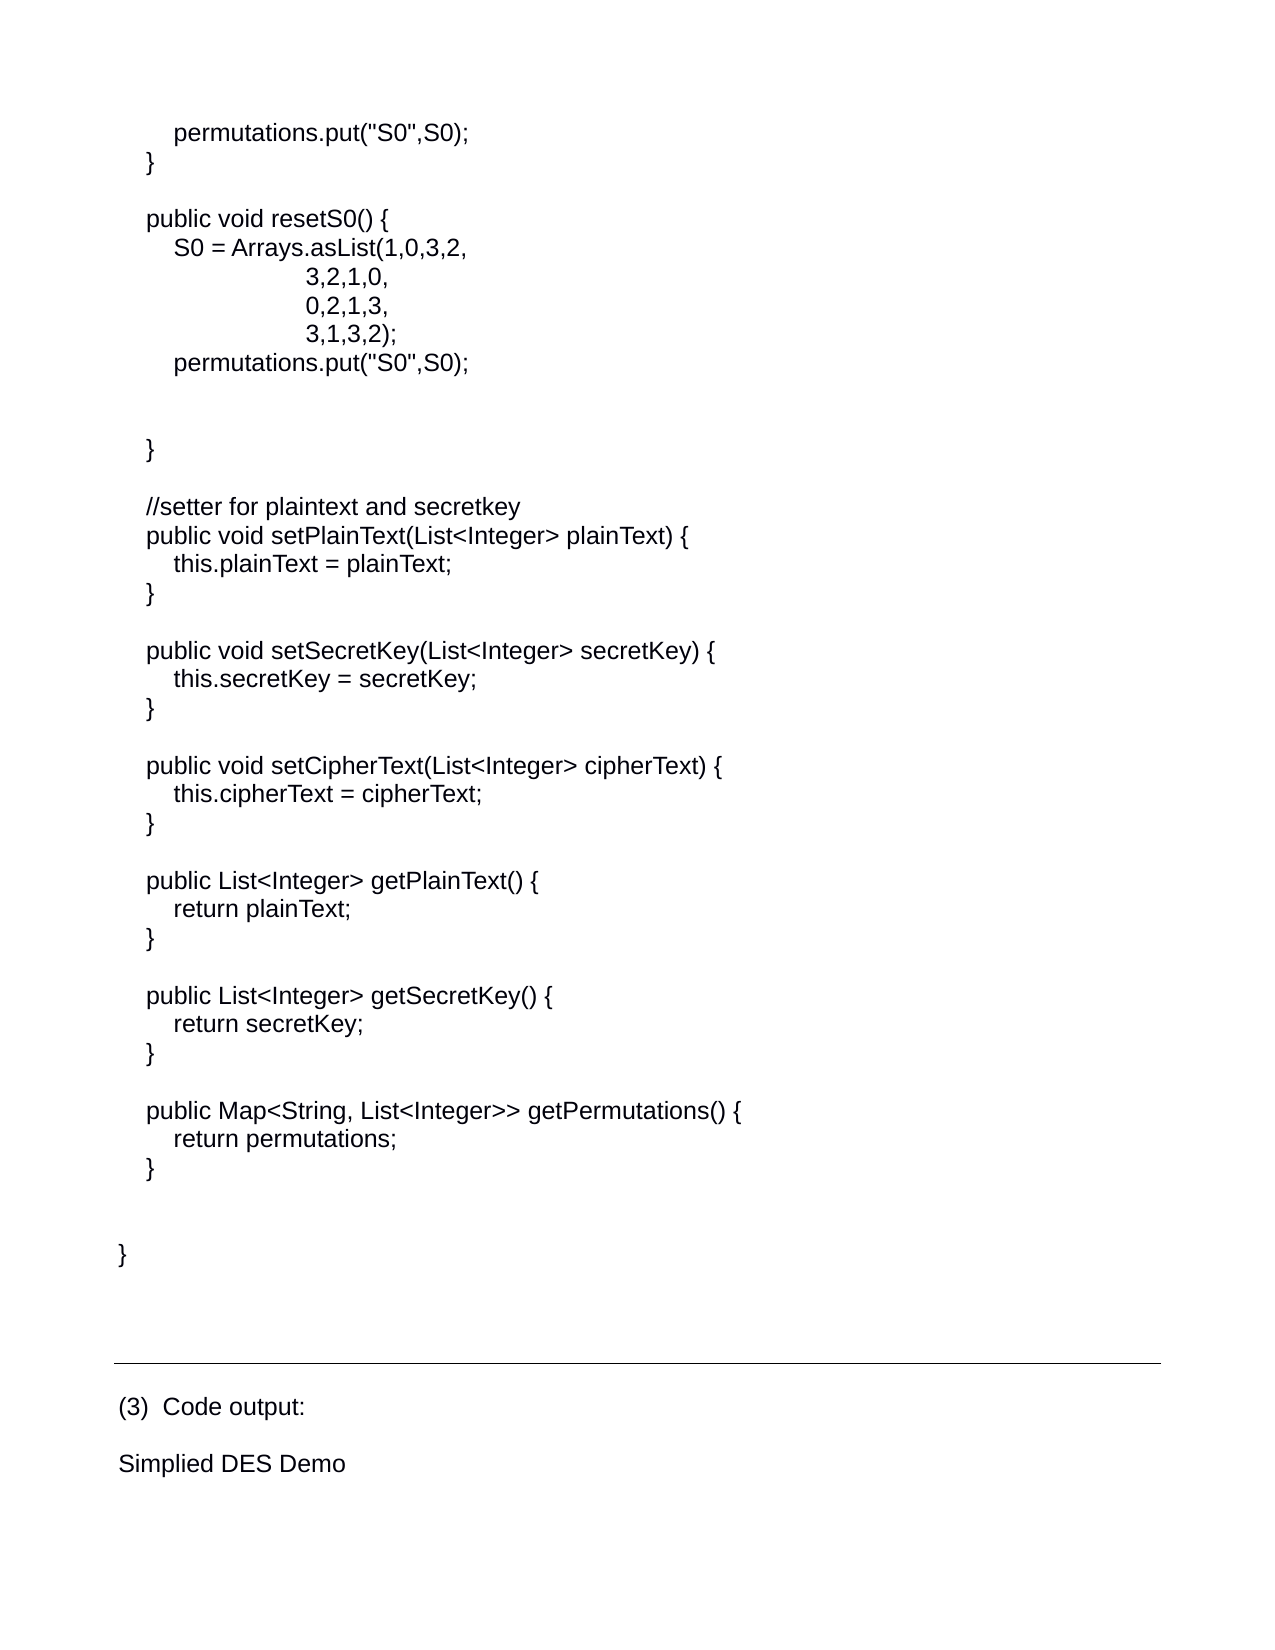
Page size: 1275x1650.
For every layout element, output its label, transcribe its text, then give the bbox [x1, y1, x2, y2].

text permutations.put("S0",S0); [118, 348, 1157, 377]
text } [118, 1153, 1157, 1182]
text } [118, 693, 1157, 722]
text } [118, 808, 1157, 837]
text public void setPlainText(List<Integer> plainText) { [118, 521, 1157, 549]
text 3,2,1,0, [118, 262, 1157, 291]
text public void resetS0() { [118, 204, 1157, 233]
text } [118, 147, 1157, 176]
text public Map<String, List<Integer>> getPermutations() { [118, 1096, 1157, 1124]
text this.cipherText = cipherText; [118, 779, 1157, 808]
text } [118, 434, 1157, 463]
text } [118, 1239, 1157, 1268]
text permutations.put("S0",S0); [118, 118, 1157, 147]
text this.plainText = plainText; [118, 549, 1157, 578]
text public void setSecretKey(List<Integer> secretKey) { [118, 636, 1157, 664]
text 3,1,3,2); [118, 319, 1157, 348]
text public List<Integer> getSecretKey() { [118, 981, 1157, 1009]
text S0 = Arrays.asList(1,0,3,2, [118, 233, 1157, 262]
text //setter for plaintext and secretkey [118, 492, 1157, 521]
text } [118, 1038, 1157, 1067]
text Simplied DES Demo [118, 1449, 1157, 1478]
text public void setCipherText(List<Integer> cipherText) { [118, 751, 1157, 779]
text (3) Code output: [118, 1392, 1157, 1421]
text this.secretKey = secretKey; [118, 664, 1157, 693]
text return plainText; [118, 894, 1157, 923]
text } [118, 923, 1157, 952]
text 0,2,1,3, [118, 291, 1157, 319]
text return secretKey; [118, 1009, 1157, 1038]
text public List<Integer> getPlainText() { [118, 866, 1157, 894]
text return permutations; [118, 1124, 1157, 1153]
text } [118, 578, 1157, 607]
